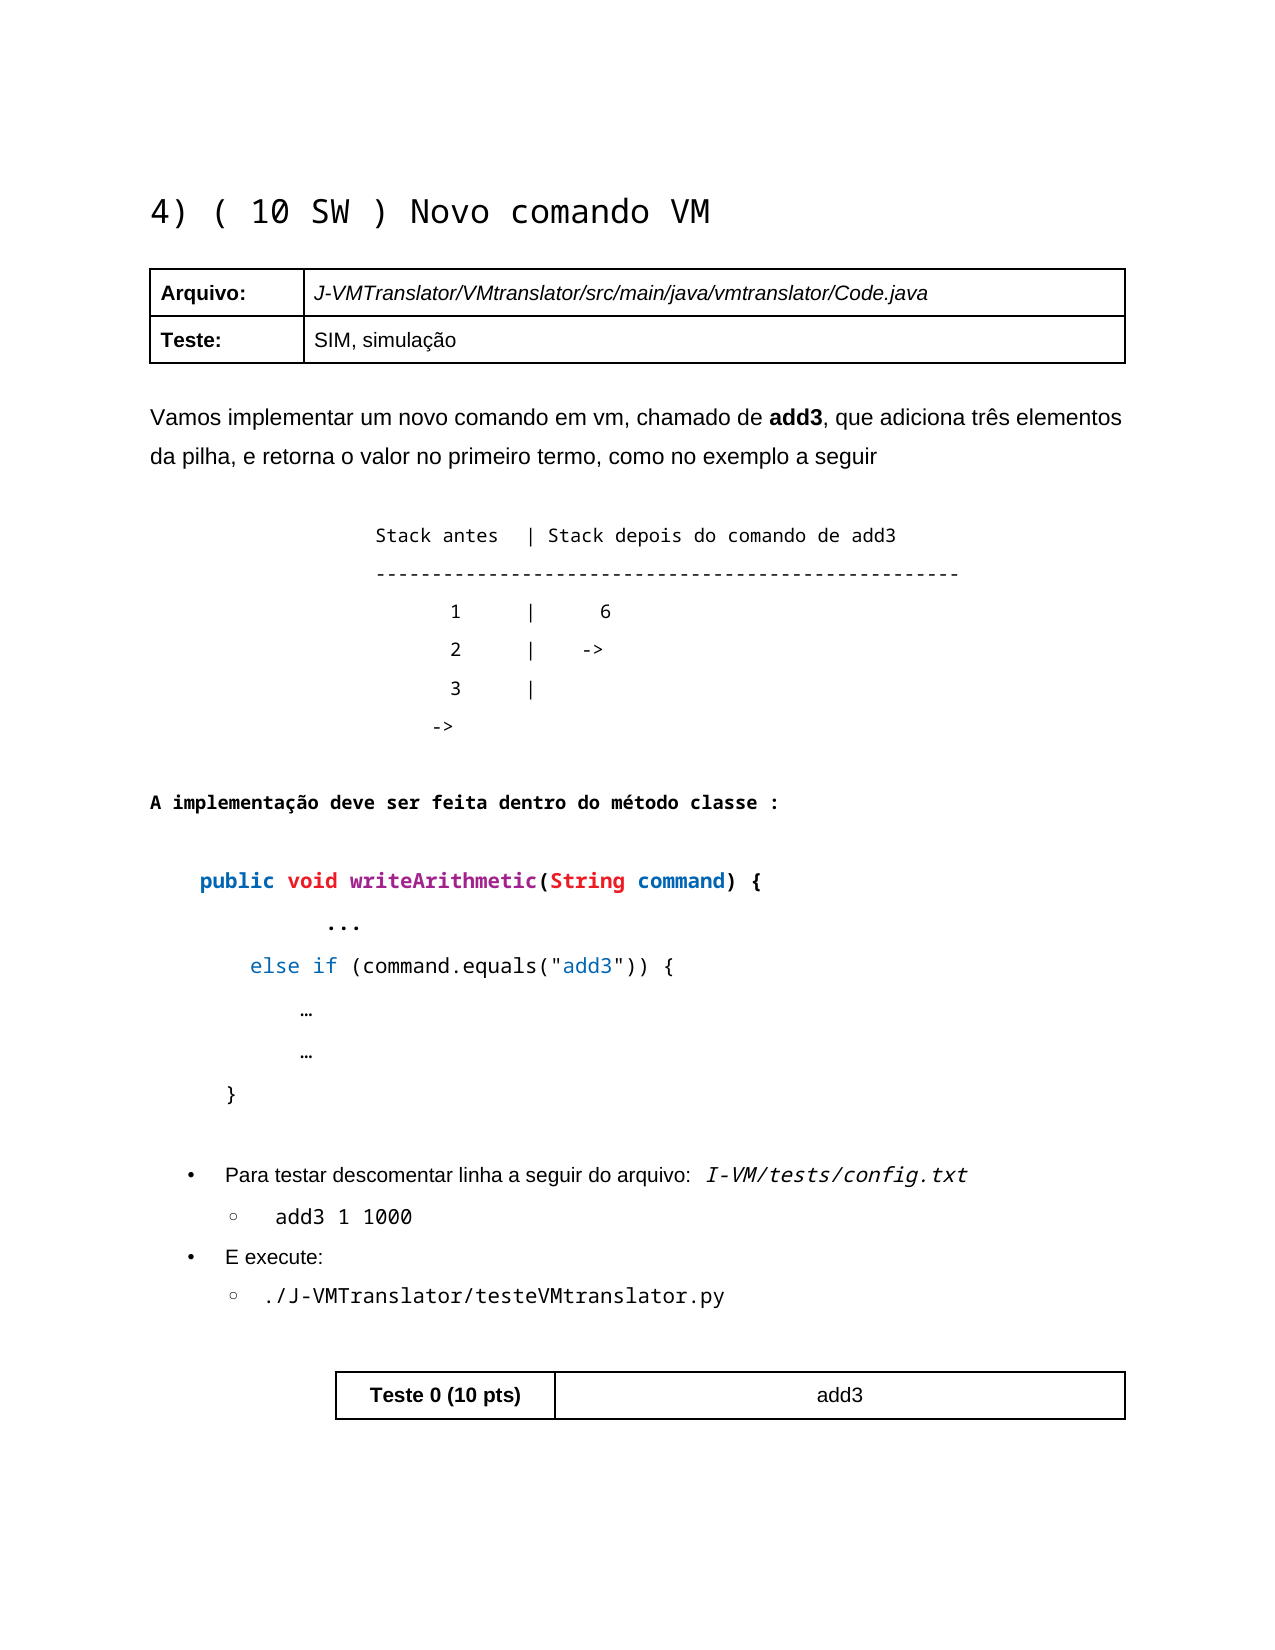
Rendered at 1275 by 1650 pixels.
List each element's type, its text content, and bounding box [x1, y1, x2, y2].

text 3 | [150, 675, 1125, 700]
text public void writeArithmetic(String command) { [150, 866, 1125, 894]
list add3 1 1000 [225, 1202, 1125, 1231]
text … [150, 994, 1125, 1022]
subtitle 4) ( 10 SW ) Novo comando VM [150, 187, 1125, 233]
table_cell Teste: [151, 317, 303, 362]
text ... [150, 908, 1125, 937]
table_header add3 [556, 1373, 1124, 1417]
text Vamos implementar um novo comando em vm, chamado de add3, que adiciona três elementos da pilha, e retorna o valor no primeiro termo, como no exemplo a seguir [150, 403, 1125, 469]
table_header J-VMTranslator/VMtranslator/src/main/java/vmtranslator/Code.java [305, 270, 1124, 315]
list ./J-VMTranslator/testeVMtranslator.py [225, 1281, 1125, 1309]
text else if (command.equals("add3")) { [150, 951, 1125, 979]
text … [150, 1036, 1125, 1065]
table_cell SIM, simulação [305, 317, 1124, 362]
text Stack antes | Stack depois do comando de add3 [150, 522, 1125, 547]
table_header Arquivo: [151, 270, 303, 315]
text 1 | 6 [150, 598, 1125, 624]
text A implementação deve ser feita dentro do método classe : [150, 789, 1125, 815]
text -> [150, 713, 1125, 738]
text } [150, 1079, 1125, 1107]
list E execute: [187, 1245, 1125, 1269]
text 2 | -> [150, 637, 1125, 662]
text ---------------------------------------------------- [150, 560, 1125, 586]
table_header Teste 0 (10 pts) [337, 1373, 554, 1417]
list Para testar descomentar linha a seguir do arquivo: I-VM/tests/config.txt [187, 1160, 1125, 1188]
